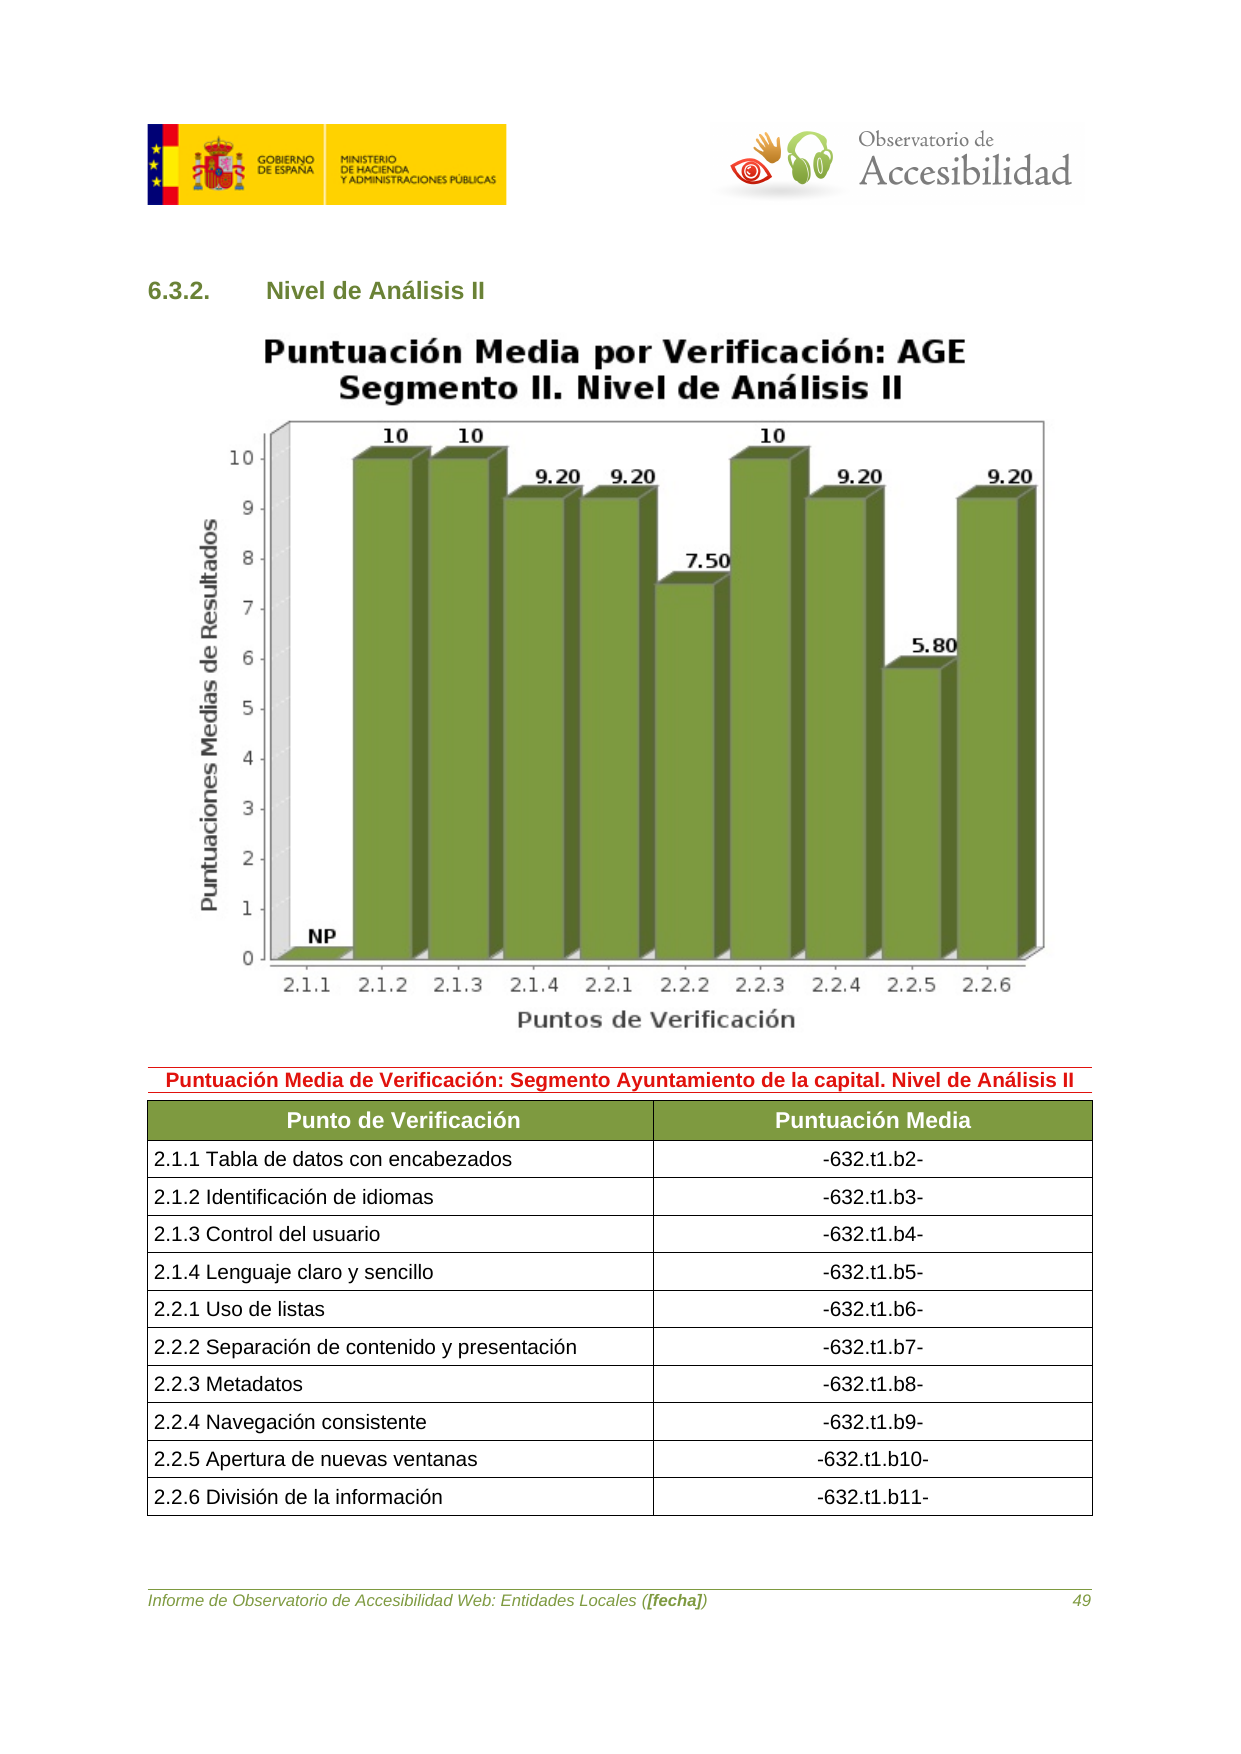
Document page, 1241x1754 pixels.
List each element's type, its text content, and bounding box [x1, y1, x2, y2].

text Puntuación Media de Verificación: Segmento Ayuntamiento de la capital. Nivel de Análisis II [148, 1068, 1092, 1092]
table_cell 2.1.4 Lenguaje claro y sencillo [148, 1253, 653, 1290]
table_cell 2.1.3 Control del usuario [148, 1216, 653, 1252]
picture [147, 124, 507, 205]
table_cell 2.1.1 Tabla de datos con encabezados [148, 1141, 653, 1177]
table_cell 2.2.2 Separación de contenido y presentación [148, 1328, 653, 1365]
table_cell 2.2.6 División de la información [148, 1478, 653, 1515]
table_cell -632.t1.b11- [654, 1478, 1092, 1515]
picture [710, 122, 1086, 205]
table_cell -632.t1.b6- [654, 1291, 1092, 1327]
list Nivel de Análisis II [148, 276, 1092, 304]
table_cell -632.t1.b7- [654, 1328, 1092, 1365]
table_cell 2.2.4 Navegación consistente [148, 1403, 653, 1440]
table_cell -632.t1.b10- [654, 1441, 1092, 1477]
table_cell 2.2.1 Uso de listas [148, 1291, 653, 1327]
table_header Punto de Verificación [148, 1101, 653, 1140]
table_cell 2.1.2 Identificación de idiomas [148, 1178, 653, 1215]
table_cell 2.2.3 Metadatos [148, 1366, 653, 1402]
table_cell -632.t1.b2- [654, 1141, 1092, 1177]
table_cell -632.t1.b8- [654, 1366, 1092, 1402]
picture [178, 332, 1062, 1042]
table_cell -632.t1.b5- [654, 1253, 1092, 1290]
table_header Puntuación Media [654, 1101, 1092, 1140]
table_cell -632.t1.b3- [654, 1178, 1092, 1215]
table_cell -632.t1.b9- [654, 1403, 1092, 1440]
table_cell -632.t1.b4- [654, 1216, 1092, 1252]
table_cell 2.2.5 Apertura de nuevas ventanas [148, 1441, 653, 1477]
